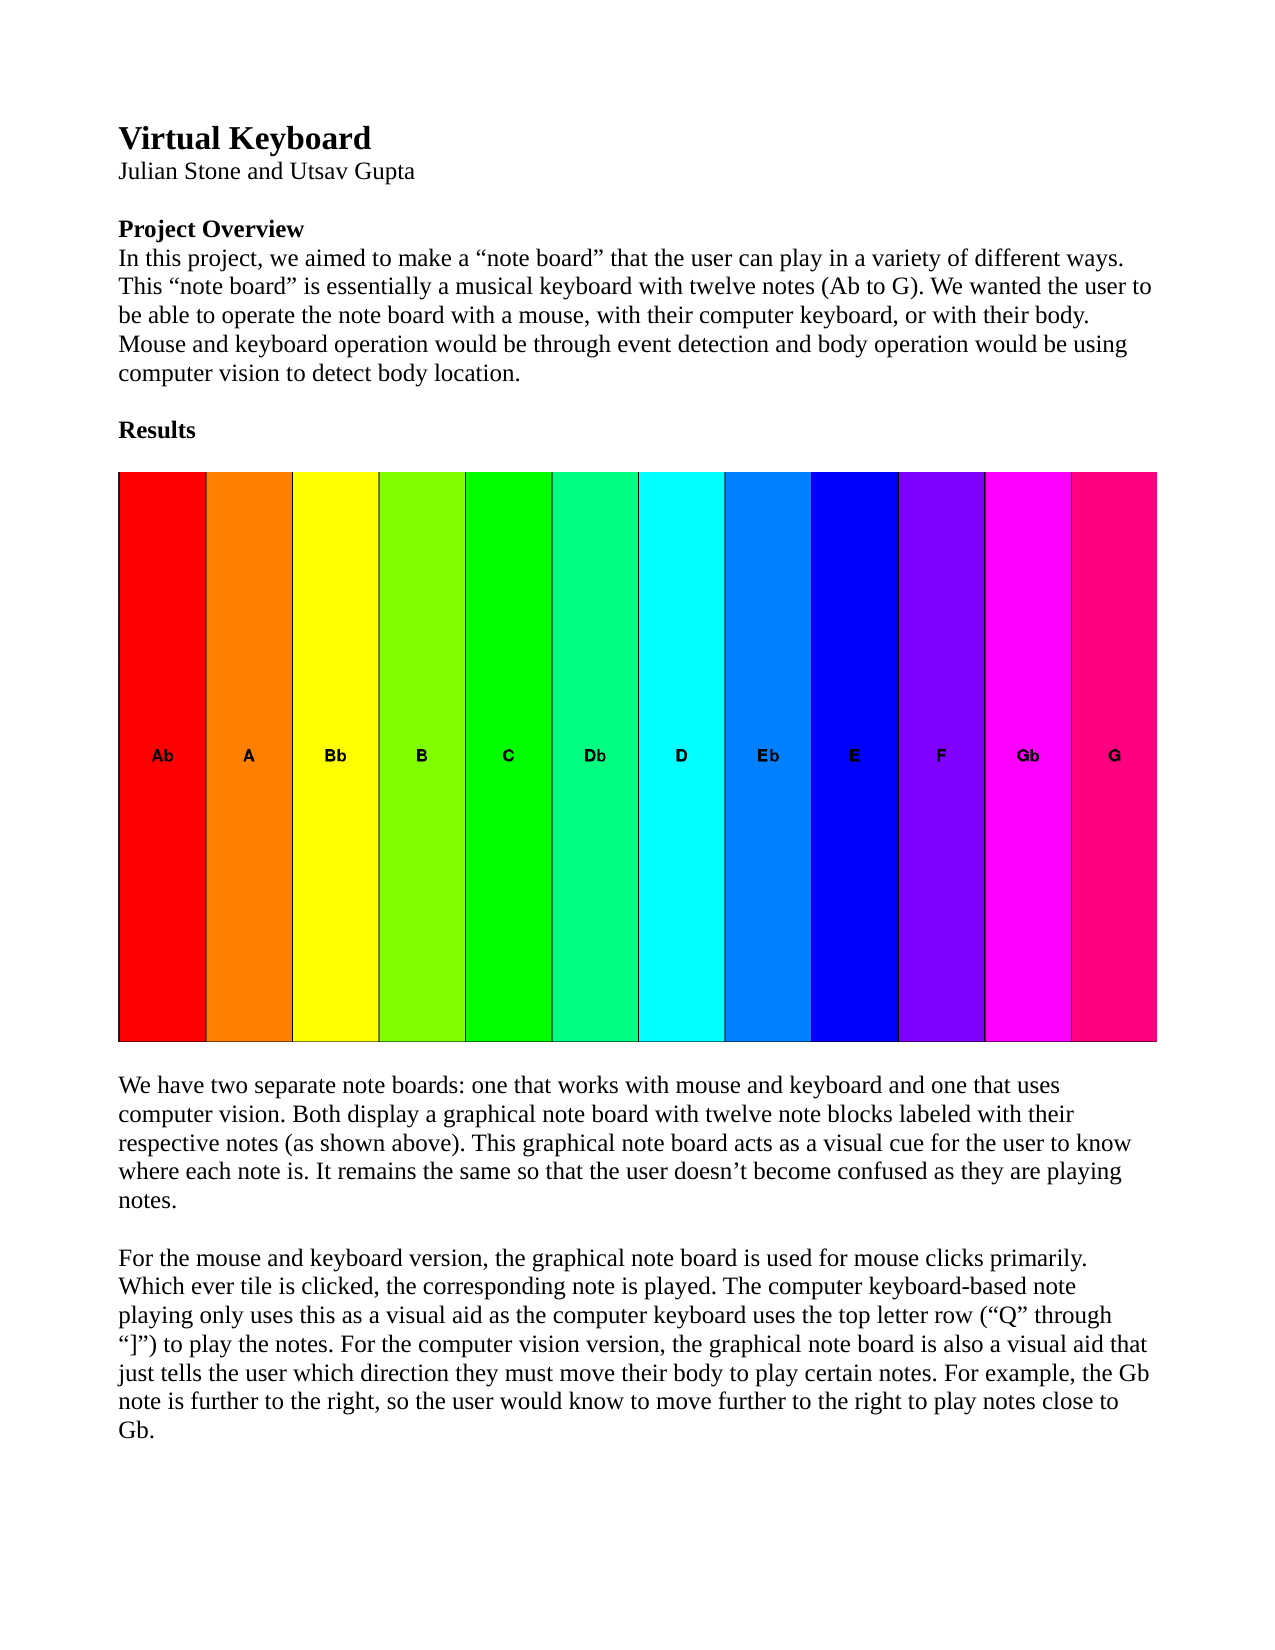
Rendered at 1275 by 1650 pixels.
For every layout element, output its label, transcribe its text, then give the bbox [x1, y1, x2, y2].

text Julian Stone and Utsav Gupta [118, 156, 1157, 185]
text In this project, we aimed to make a “note board” that the user can play in a variety of different ways. This “note board” is essentially a musical keyboard with twelve notes (Ab to G). We wanted the user to be able to operate the note board with a mouse, with their computer keyboard, or with their body. Mouse and keyboard operation would be through event detection and body operation would be using computer vision to detect body location. [118, 243, 1157, 386]
text For the mouse and keyboard version, the graphical note board is used for mouse clicks primarily. Which ever tile is clicked, the corresponding note is played. The computer keyboard-based note playing only uses this as a visual aid as the computer keyboard uses the top letter row (“Q” through “]”) to play the notes. For the computer vision version, the graphical note board is also a visual aid that just tells the user which direction they must move their body to play certain notes. For example, the Gb note is further to the right, so the user would know to move further to the right to play notes close to Gb. [118, 1243, 1157, 1444]
picture [118, 472, 1157, 1042]
text Results [118, 415, 1157, 444]
text Project Overview [118, 214, 1157, 243]
text Virtual Keyboard [118, 118, 1157, 156]
text We have two separate note boards: one that works with mouse and keyboard and one that uses computer vision. Both display a graphical note board with twelve note blocks labeled with their respective notes (as shown above). This graphical note board acts as a visual cue for the user to know where each note is. It remains the same so that the user doesn’t become confused as they are playing notes. [118, 1070, 1157, 1214]
